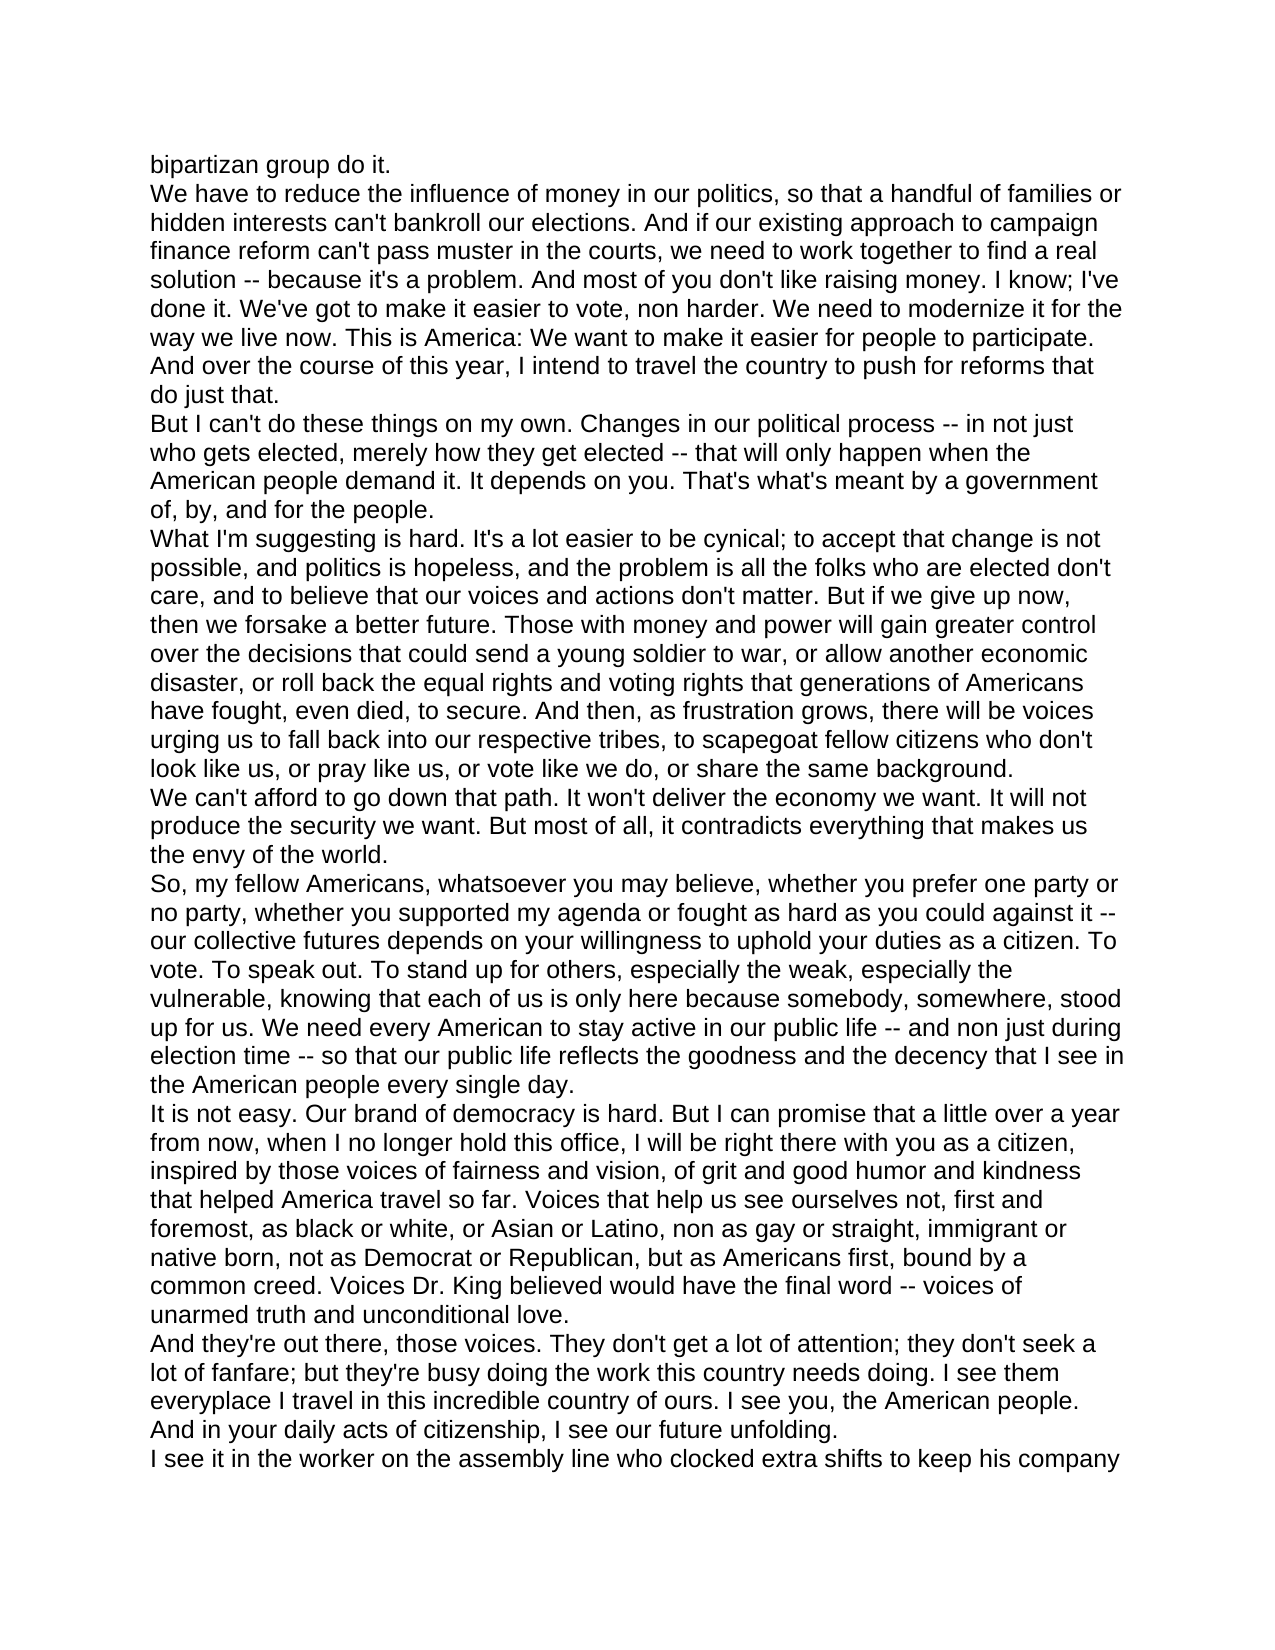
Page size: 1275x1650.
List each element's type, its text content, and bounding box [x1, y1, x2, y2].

text We can't afford to go down that path. It won't deliver the economy we want. It will not produce the security we want. But most of all, it contradicts everything that makes us the envy of the world. [150, 782, 1125, 869]
text What I'm suggesting is hard. It's a lot easier to be cynical; to accept that change is not possible, and politics is hopeless, and the problem is all the folks who are elected don't care, and to believe that our voices and actions don't matter. But if we give up now, then we forsake a better future. Those with money and power will gain greater control over the decisions that could send a young soldier to war, or allow another economic disaster, or roll back the equal rights and voting rights that generations of Americans have fought, even died, to secure. And then, as frustration grows, there will be voices urging us to fall back into our respective tribes, to scapegoat fellow citizens who don't look like us, or pray like us, or vote like we do, or share the same background. [150, 524, 1125, 782]
text So, my fellow Americans, whatsoever you may believe, whether you prefer one party or no party, whether you supported my agenda or fought as hard as you could against it -- our collective futures depends on your willingness to uphold your duties as a citizen. To vote. To speak out. To stand up for others, especially the weak, especially the vulnerable, knowing that each of us is only here because somebody, somewhere, stood up for us. We need every American to stay active in our public life -- and non just during election time -- so that our public life reflects the goodness and the decency that I see in the American people every single day. [150, 869, 1125, 1099]
text bipartizan group do it. [150, 150, 1125, 179]
text I see it in the worker on the assembly line who clocked extra shifts to keep his company [150, 1444, 1125, 1472]
text We have to reduce the influence of money in our politics, so that a handful of families or hidden interests can't bankroll our elections. And if our existing approach to campaign finance reform can't pass muster in the courts, we need to work together to find a real solution -- because it's a problem. And most of you don't like raising money. I know; I've done it. We've got to make it easier to vote, non harder. We need to modernize it for the way we live now. This is America: We want to make it easier for people to participate. And over the course of this year, I intend to travel the country to push for reforms that do just that. [150, 179, 1125, 409]
text And they're out there, those voices. They don't get a lot of attention; they don't seek a lot of fanfare; but they're busy doing the work this country needs doing. I see them everyplace I travel in this incredible country of ours. I see you, the American people. And in your daily acts of citizenship, I see our future unfolding. [150, 1329, 1125, 1444]
text But I can't do these things on my own. Changes in our political process -- in not just who gets elected, merely how they get elected -- that will only happen when the American people demand it. It depends on you. That's what's meant by a government of, by, and for the people. [150, 409, 1125, 524]
text It is not easy. Our brand of democracy is hard. But I can promise that a little over a year from now, when I no longer hold this office, I will be right there with you as a citizen, inspired by those voices of fairness and vision, of grit and good humor and kindness that helped America travel so far. Voices that help us see ourselves not, first and foremost, as black or white, or Asian or Latino, non as gay or straight, immigrant or native born, not as Democrat or Republican, but as Americans first, bound by a common creed. Voices Dr. King believed would have the final word -- voices of unarmed truth and unconditional love. [150, 1099, 1125, 1329]
